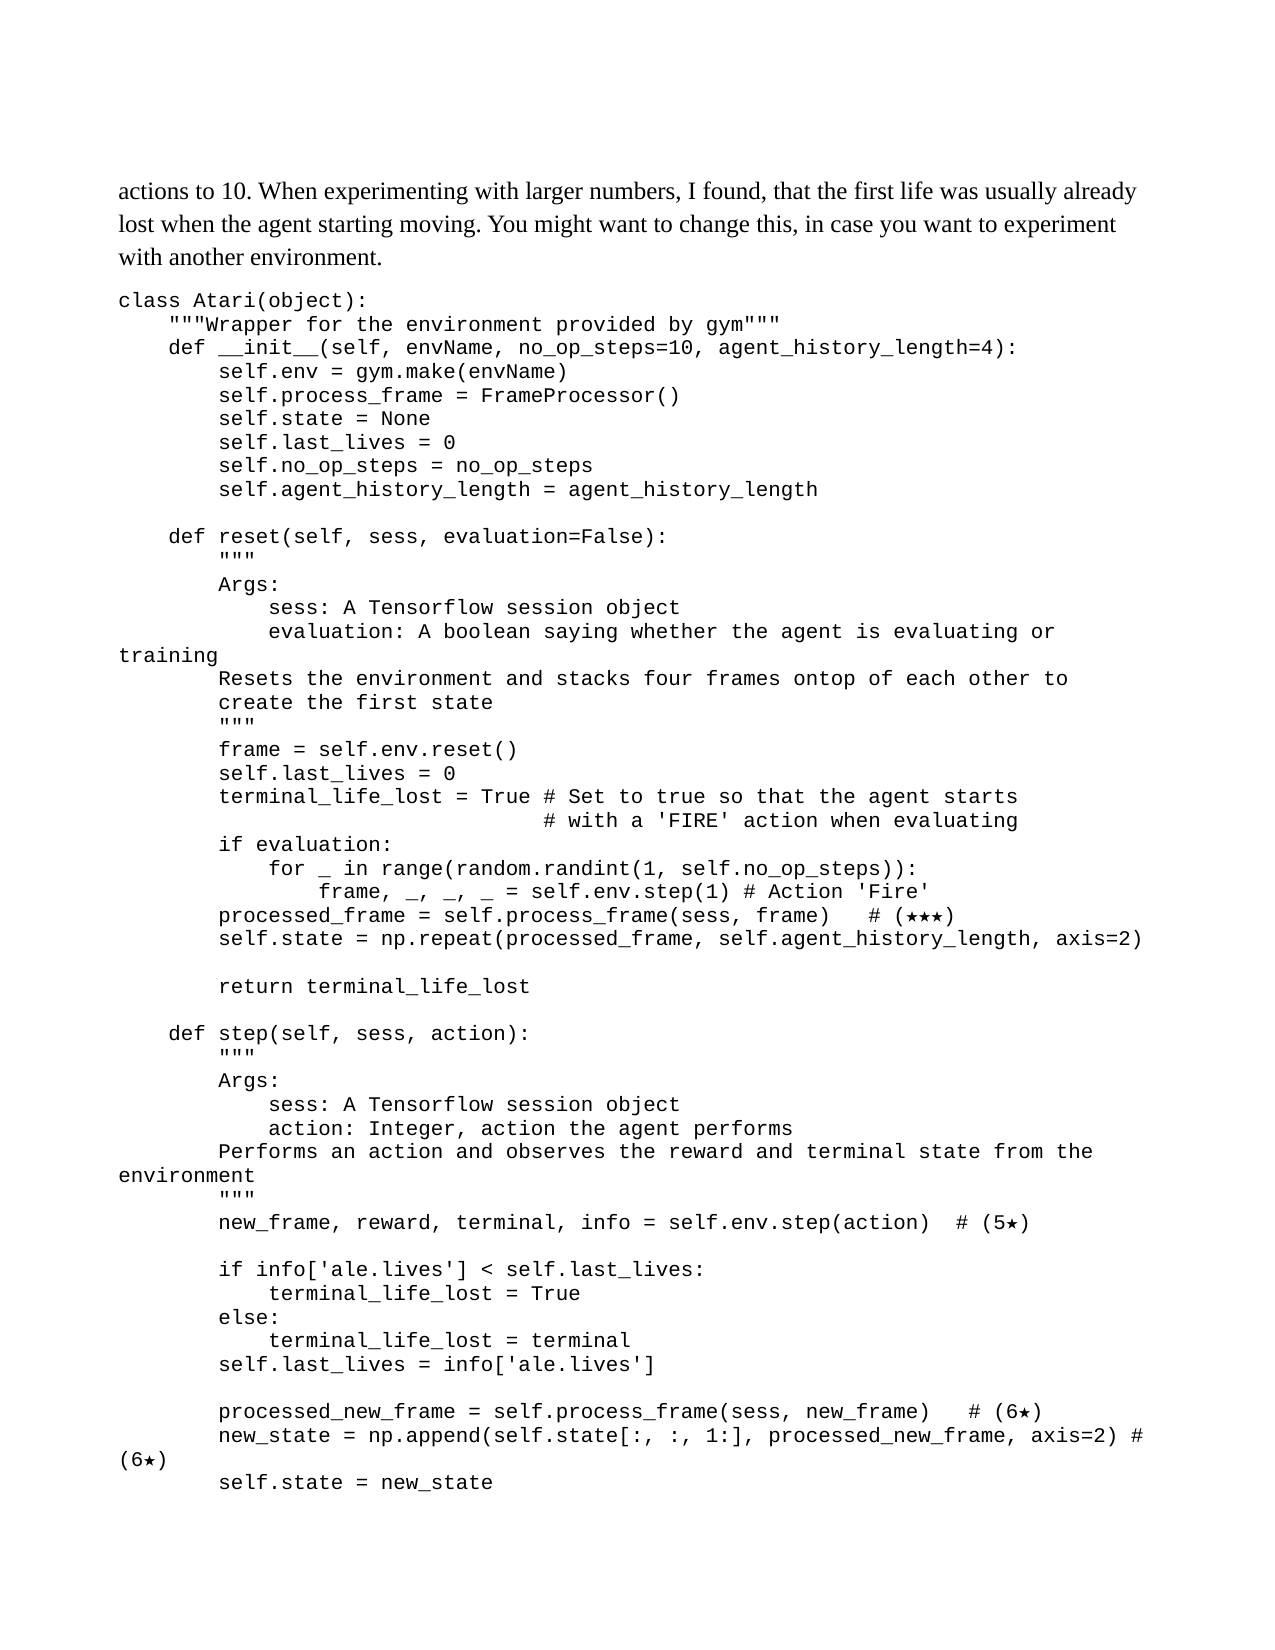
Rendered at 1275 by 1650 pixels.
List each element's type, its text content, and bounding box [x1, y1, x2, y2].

text self.env = gym.make(envName) [118, 361, 1157, 384]
text if info['ale.lives'] < self.last_lives: [118, 1259, 1157, 1283]
text sess: A Tensorflow session object [118, 597, 1157, 621]
text self.state = new_state [118, 1472, 1157, 1496]
text terminal_life_lost = terminal [118, 1330, 1157, 1354]
text """ [118, 716, 1157, 739]
text Resets the environment and stacks four frames ontop of each other to [118, 668, 1157, 692]
text """ [118, 550, 1157, 574]
text """ [118, 1188, 1157, 1212]
text Performs an action and observes the reward and terminal state from the environment [118, 1141, 1157, 1188]
text self.state = np.repeat(processed_frame, self.agent_history_length, axis=2) [118, 928, 1157, 952]
text frame = self.env.reset() [118, 739, 1157, 763]
text self.last_lives = info['ale.lives'] [118, 1354, 1157, 1378]
text Args: [118, 574, 1157, 597]
text create the first state [118, 692, 1157, 716]
text self.process_frame = FrameProcessor() [118, 384, 1157, 408]
text def __init__(self, envName, no_op_steps=10, agent_history_length=4): [118, 337, 1157, 361]
text if evaluation: [118, 834, 1157, 857]
text else: [118, 1307, 1157, 1330]
text evaluation: A boolean saying whether the agent is evaluating or training [118, 621, 1157, 668]
text new_state = np.append(self.state[:, :, 1:], processed_new_frame, axis=2) # (6★) [118, 1425, 1157, 1472]
text terminal_life_lost = True [118, 1283, 1157, 1307]
text new_frame, reward, terminal, info = self.env.step(action) # (5★) [118, 1212, 1157, 1236]
text terminal_life_lost = True # Set to true so that the agent starts [118, 787, 1157, 810]
text actions to 10. When experimenting with larger numbers, I found, that the first life was usually already lost when the agent starting moving. You might want to change this, in case you want to experiment with another environment. [118, 176, 1157, 271]
text """ [118, 1047, 1157, 1070]
text processed_frame = self.process_frame(sess, frame) # (★★★) [118, 905, 1157, 928]
text def reset(self, sess, evaluation=False): [118, 526, 1157, 550]
text ​ [118, 999, 1157, 1023]
text ​ [118, 503, 1157, 526]
text frame, _, _, _ = self.env.step(1) # Action 'Fire' [118, 881, 1157, 905]
text for _ in range(random.randint(1, self.no_op_steps)): [118, 857, 1157, 881]
text self.last_lives = 0 [118, 432, 1157, 456]
text Args: [118, 1070, 1157, 1094]
text self.last_lives = 0 [118, 763, 1157, 787]
text class Atari(object): [118, 290, 1157, 314]
text self.no_op_steps = no_op_steps [118, 456, 1157, 479]
text return terminal_life_lost [118, 976, 1157, 999]
text processed_new_frame = self.process_frame(sess, new_frame) # (6★) [118, 1401, 1157, 1425]
text self.state = None [118, 408, 1157, 432]
text # with a 'FIRE' action when evaluating [118, 810, 1157, 834]
text def step(self, sess, action): [118, 1023, 1157, 1047]
text action: Integer, action the agent performs [118, 1118, 1157, 1141]
text """Wrapper for the environment provided by gym""" [118, 314, 1157, 337]
text self.agent_history_length = agent_history_length [118, 479, 1157, 503]
text sess: A Tensorflow session object [118, 1094, 1157, 1118]
